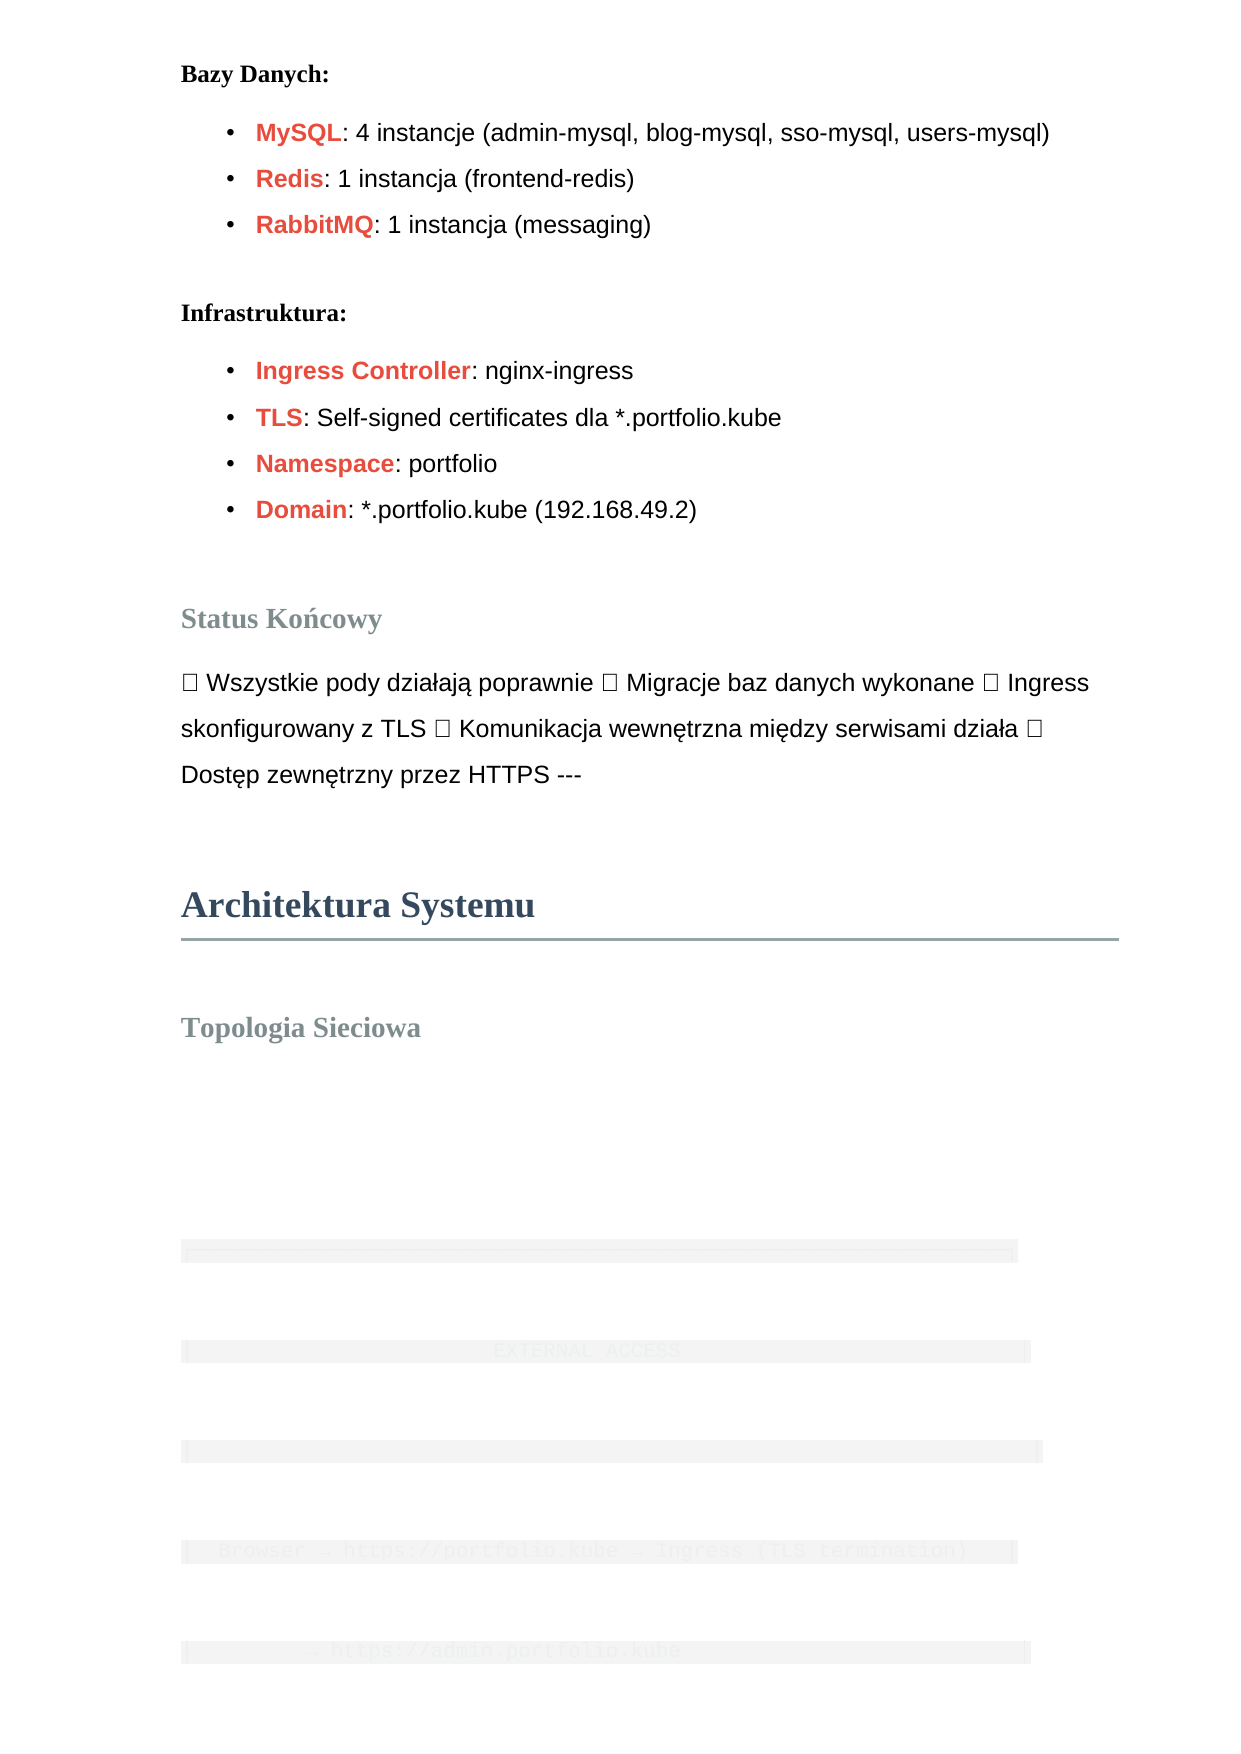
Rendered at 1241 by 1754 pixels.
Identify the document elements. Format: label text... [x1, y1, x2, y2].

text │ │ [1043, 1440, 1119, 1463]
text ✅ Wszystkie pody działają poprawnie ✅ Migracje baz danych wykonane ✅ Ingress skonfigurowany z TLS ✅ Komunikacja wewnętrzna między serwisami działa ✅ Dostęp zewnętrzny przez HTTPS --- [181, 668, 1119, 788]
text ┌─────────────────────────────────────────────────────────────────┐ [1018, 1239, 1119, 1263]
text │ → https://admin.portfolio.kube │ [1031, 1641, 1119, 1664]
list MySQL: 4 instancje (admin-mysql, blog-mysql, sso-mysql, users-mysql) [226, 117, 1119, 146]
subtitle Bazy Danych: [181, 59, 1119, 88]
subtitle Infrastruktura: [181, 298, 1119, 327]
subtitle Topologia Sieciowa [181, 1010, 1119, 1044]
list TLS: Self-signed certificates dla *.portfolio.kube [226, 402, 1119, 431]
list Namespace: portfolio [226, 449, 1119, 477]
list Ingress Controller: nginx-ingress [226, 356, 1119, 385]
text │ Browser → https://portfolio.kube → Ingress (TLS termination) │ [1018, 1540, 1119, 1564]
subtitle Architektura Systemu [181, 882, 1119, 938]
list Domain: *.portfolio.kube (192.168.49.2) [226, 495, 1119, 524]
subtitle Status Końcowy [181, 602, 1119, 635]
list RabbitMQ: 1 instancja (messaging) [226, 210, 1119, 239]
list Redis: 1 instancja (frontend-redis) [226, 164, 1119, 192]
text │ EXTERNAL ACCESS │ [181, 1339, 1119, 1363]
